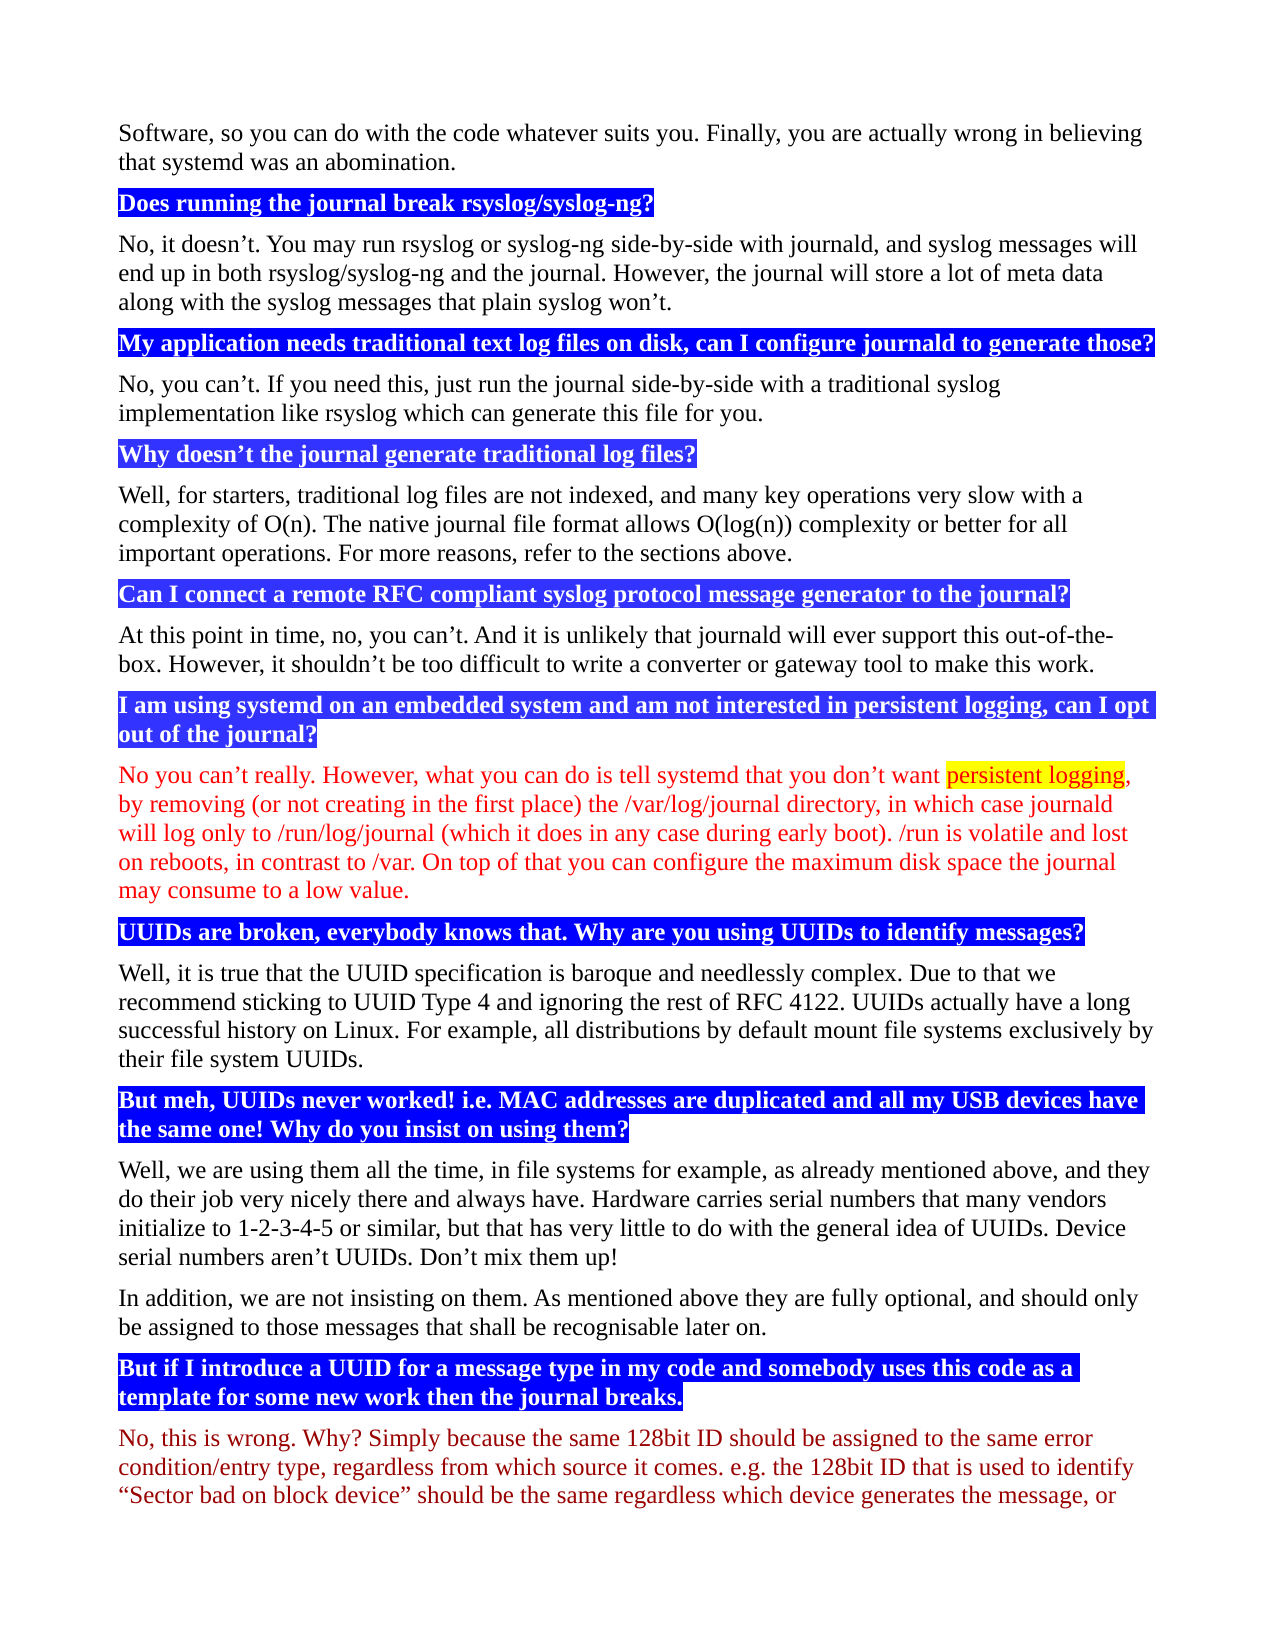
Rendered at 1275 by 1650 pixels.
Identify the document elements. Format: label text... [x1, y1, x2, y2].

text Can I connect a remote RFC compliant syslog protocol message generator to the journal? [118, 579, 1157, 608]
text I am using systemd on an embedded system and am not interested in persistent logging, can I opt out of the journal? [118, 691, 1157, 748]
text My application needs traditional text log files on disk, can I configure journald to generate those? [118, 328, 1157, 357]
text UUIDs are broken, everybody knows that. Why are you using UUIDs to identify messages? [118, 917, 1157, 946]
text In addition, we are not insisting on them. As mentioned above they are fully optional, and should only be assigned to those messages that shall be recognisable later on. [118, 1283, 1157, 1341]
text But meh, UUIDs never worked! i.e. MAC addresses are duplicated and all my USB devices have the same one! Why do you insist on using them? [118, 1086, 1157, 1143]
text At this point in time, no, you can’t. And it is unlikely that journald will ever support this out-of-the-box. However, it shouldn’t be too difficult to write a converter or gateway tool to make this work. [118, 621, 1157, 678]
text Well, for starters, traditional log files are not indexed, and many key operations very slow with a complexity of O(n). The native journal file format allows O(log(n)) complexity or better for all important operations. For more reasons, refer to the sections above. [118, 481, 1157, 567]
text Software, so you can do with the code whatever suits you. Finally, you are actually wrong in believing that systemd was an abomination. [118, 118, 1157, 176]
text No, it doesn’t. You may run rsyslog or syslog-ng side-by-side with journald, and syslog messages will end up in both rsyslog/syslog-ng and the journal. However, the journal will store a lot of meta data along with the syslog messages that plain syslog won’t. [118, 229, 1157, 316]
text Why doesn’t the journal generate traditional log files? [118, 439, 1157, 468]
text Well, we are using them all the time, in file systems for example, as already mentioned above, and they do their job very nicely there and always have. Hardware carries serial numbers that many vendors initialize to 1-2-3-4-5 or similar, but that has very little to do with the general idea of UUIDs. Device serial numbers aren’t UUIDs. Don’t mix them up! [118, 1156, 1157, 1271]
text No, this is wrong. Why? Simply because the same 128bit ID should be assigned to the same error condition/entry type, regardless from which source it comes. e.g. the 128bit ID that is used to identify “Sector bad on block device” should be the same regardless which device generates the message, or [118, 1423, 1157, 1509]
text Does running the journal break rsyslog/syslog-ng? [118, 188, 1157, 217]
text No you can’t really. However, what you can do is tell systemd that you don’t want persistent logging, by removing (or not creating in the first place) the /var/log/journal directory, in which case journald will log only to /run/log/journal (which it does in any case during early boot). /run is volatile and lost on reboots, in contrast to /var. On top of that you can configure the maximum disk space the journal may consume to a low value. [118, 761, 1157, 904]
text But if I introduce a UUID for a message type in my code and somebody uses this code as a template for some new work then the journal breaks. [118, 1353, 1157, 1411]
text Well, it is true that the UUID specification is baroque and needlessly complex. Due to that we recommend sticking to UUID Type 4 and ignoring the rest of RFC 4122. UUIDs actually have a long successful history on Linux. For example, all distributions by default mount file systems exclusively by their file system UUIDs. [118, 958, 1157, 1073]
text No, you can’t. If you need this, just run the journal side-by-side with a traditional syslog implementation like rsyslog which can generate this file for you. [118, 369, 1157, 427]
